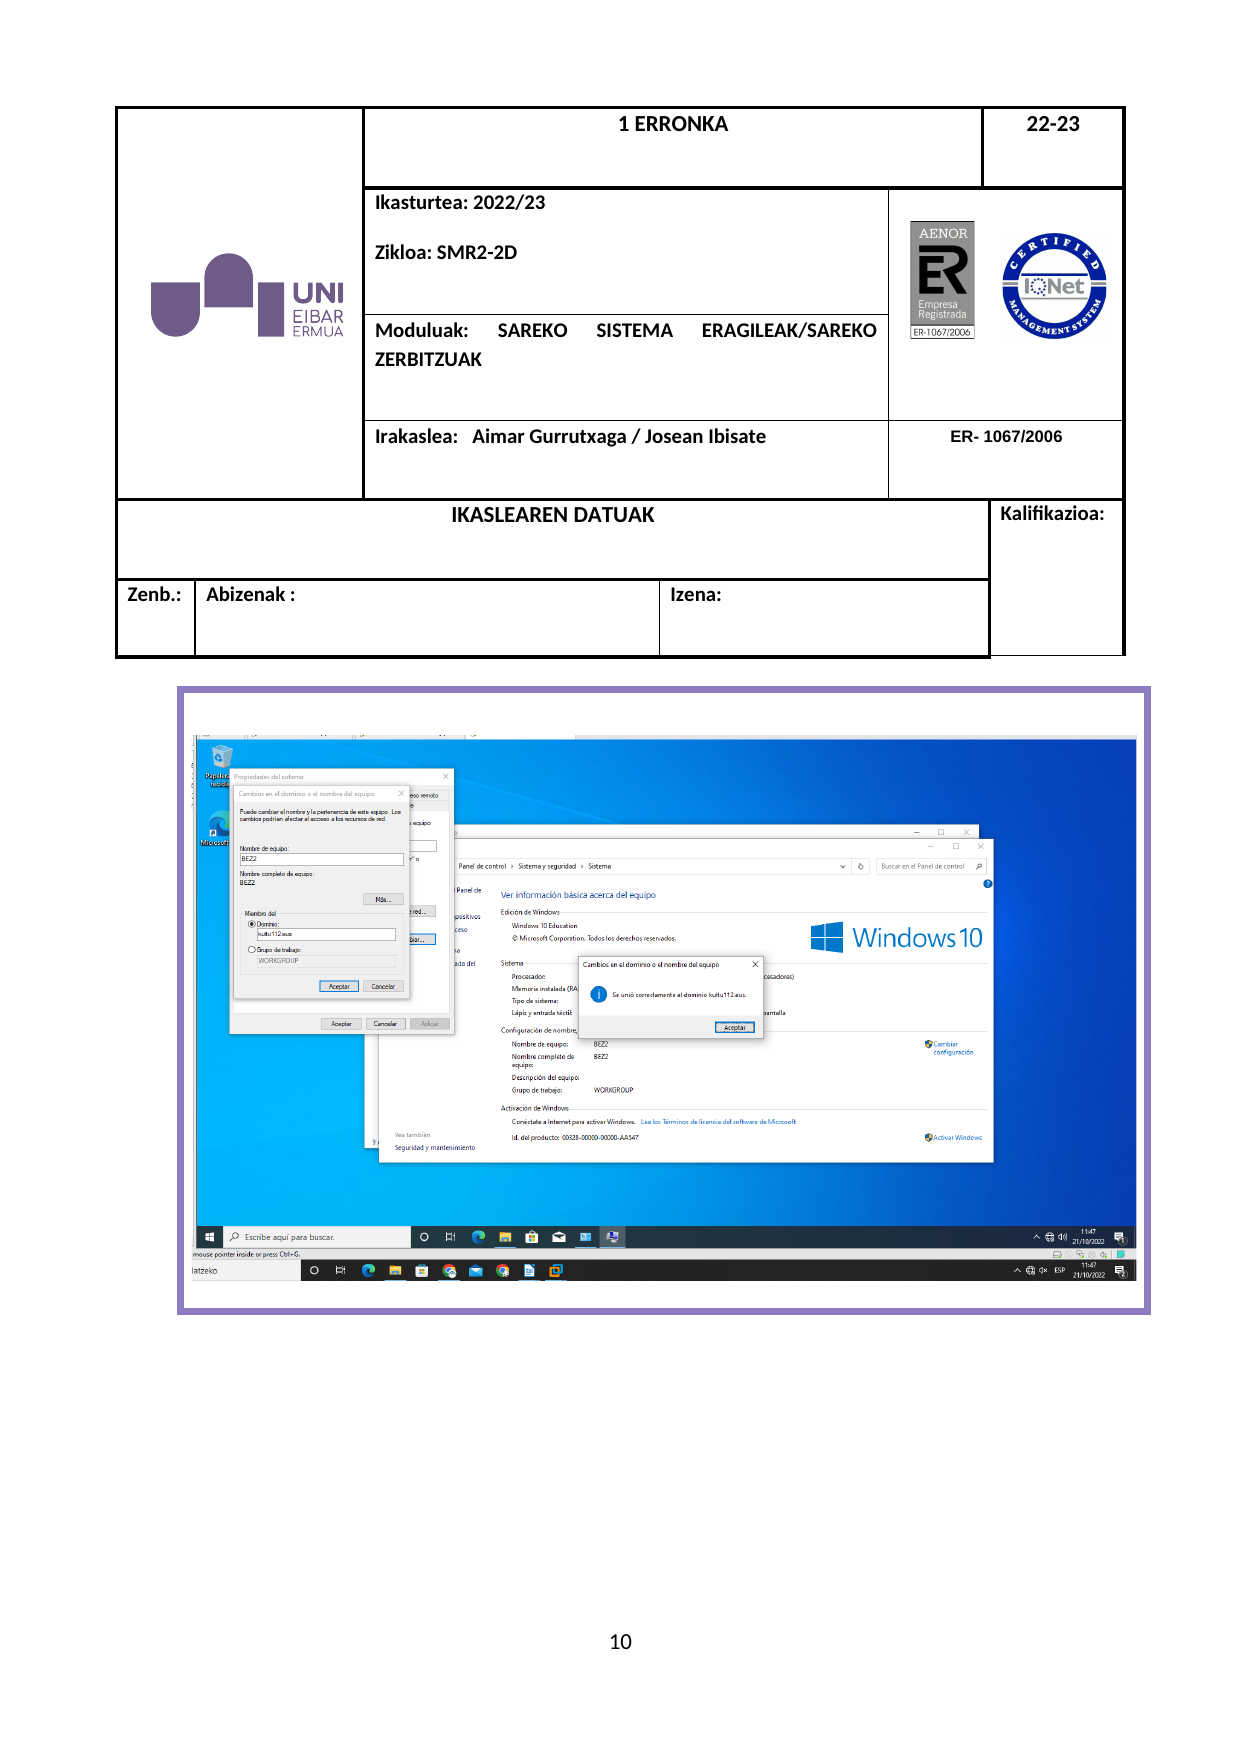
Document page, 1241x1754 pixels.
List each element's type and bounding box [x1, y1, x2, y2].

picture [910, 221, 975, 339]
table_cell [184, 693, 1144, 1308]
picture [1002, 233, 1107, 339]
picture [191, 735, 1137, 1281]
picture [127, 246, 364, 346]
